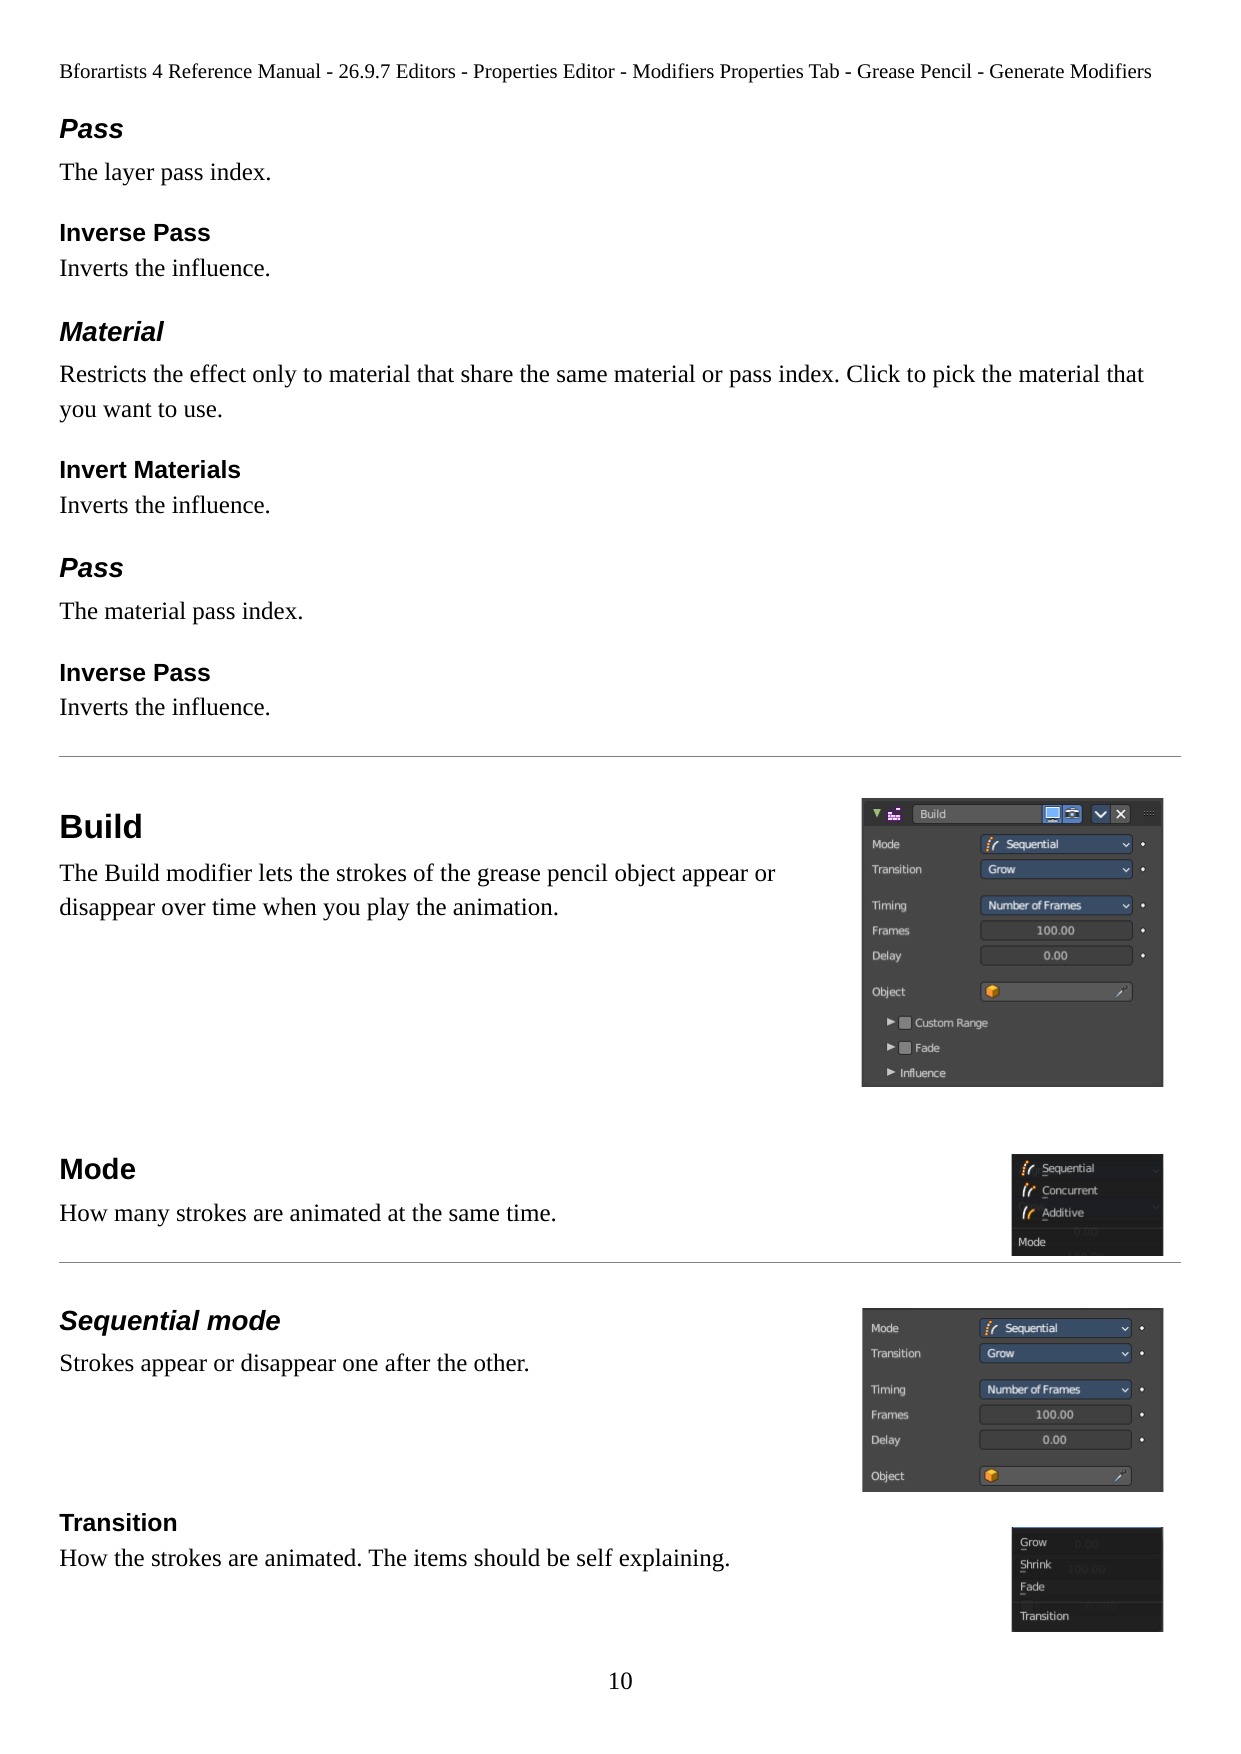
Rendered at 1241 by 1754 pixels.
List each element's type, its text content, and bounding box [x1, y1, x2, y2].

text Inverts the influence. [59, 253, 1181, 282]
subtitle Build [59, 806, 861, 845]
text Restricts the effect only to material that share the same material or pass index. Click to pick the material that you want to use. [59, 359, 1181, 422]
text How many strokes are animated at the same time. [59, 1198, 1011, 1227]
subtitle Pass [59, 113, 1181, 144]
picture [862, 1308, 1164, 1492]
text The layer pass index. [59, 157, 1181, 186]
subtitle [1164, 806, 1181, 845]
subtitle Invert Materials [59, 455, 1181, 484]
subtitle Mode [59, 1152, 1181, 1186]
text Inverts the influence. [59, 490, 1181, 519]
subtitle Sequential mode [59, 1304, 1181, 1336]
subtitle Inverse Pass [59, 218, 1181, 247]
text Inverts the influence. [59, 692, 1181, 721]
subtitle Material [59, 315, 1181, 347]
picture [861, 798, 1164, 1087]
text The material pass index. [59, 596, 1181, 625]
picture [1011, 1527, 1164, 1632]
text Strokes appear or disappear one after the other. [59, 1348, 862, 1377]
subtitle Transition [59, 1508, 1181, 1537]
subtitle Inverse Pass [59, 658, 1181, 686]
text How the strokes are animated. The items should be self explaining. [59, 1543, 1011, 1572]
subtitle Pass [59, 552, 1181, 583]
picture [1011, 1154, 1164, 1256]
text The Build modifier lets the strokes of the grease pencil object appear or disappear over time when you play the animation. [59, 858, 861, 921]
